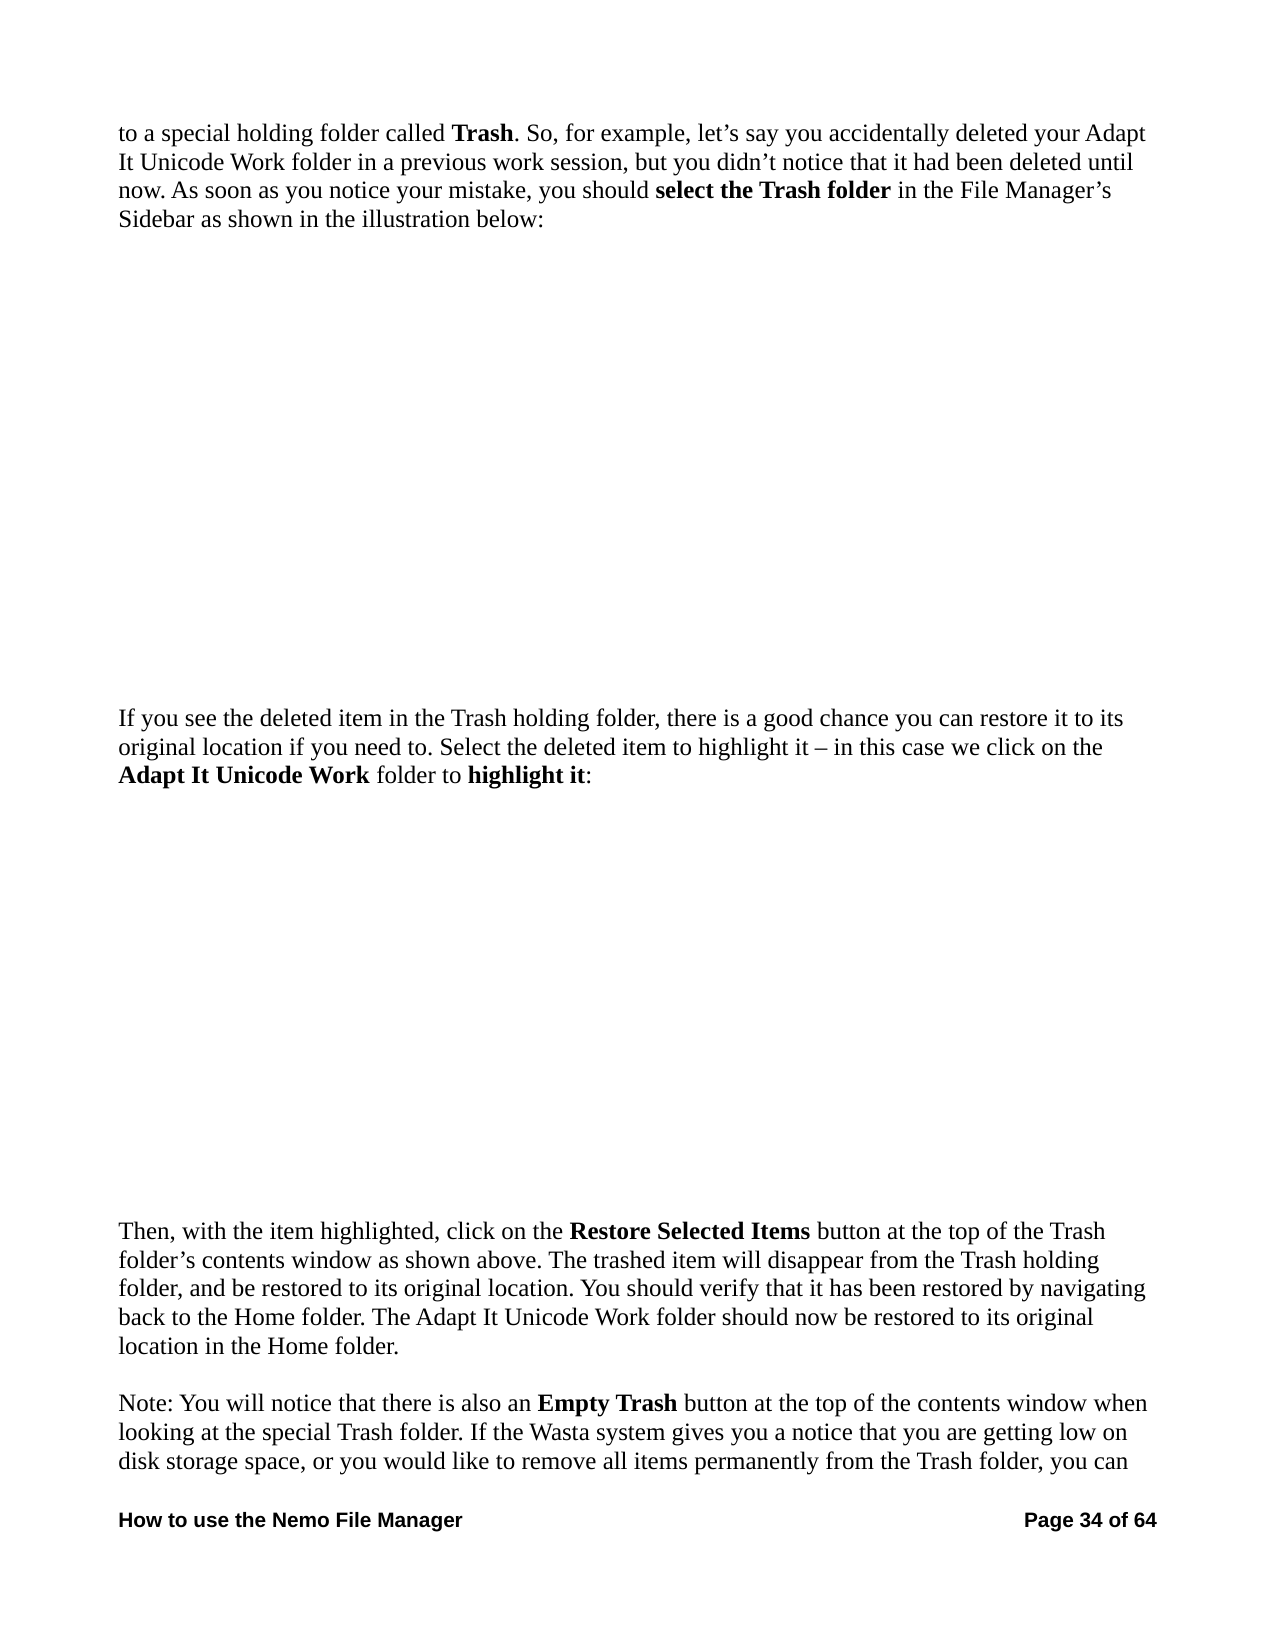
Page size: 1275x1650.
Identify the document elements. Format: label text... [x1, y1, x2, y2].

text If you see the deleted item in the Trash holding folder, there is a good chance you can restore it to its original location if you need to. Select the deleted item to highlight it – in this case we click on the Adapt It Unicode Work folder to highlight it: [118, 703, 1157, 789]
text to a special holding folder called Trash. So, for example, let’s say you accidentally deleted your Adapt It Unicode Work folder in a previous work session, but you didn’t notice that it had been deleted until now. As soon as you notice your mistake, you should select the Trash folder in the File Manager’s Sidebar as shown in the illustration below: [118, 118, 1157, 233]
text Note: You will notice that there is also an Empty Trash button at the top of the contents window when looking at the special Trash folder. If the Wasta system gives you a notice that you are getting low on disk storage space, or you would like to remove all items permanently from the Trash folder, you can [118, 1388, 1157, 1475]
text Then, with the item highlighted, click on the Restore Selected Items button at the top of the Trash folder’s contents window as shown above. The trashed item will disappear from the Trash holding folder, and be restored to its original location. You should verify that it has been restored by navigating back to the Home folder. The Adapt It Unicode Work folder should now be restored to its original location in the Home folder. [118, 1216, 1157, 1360]
